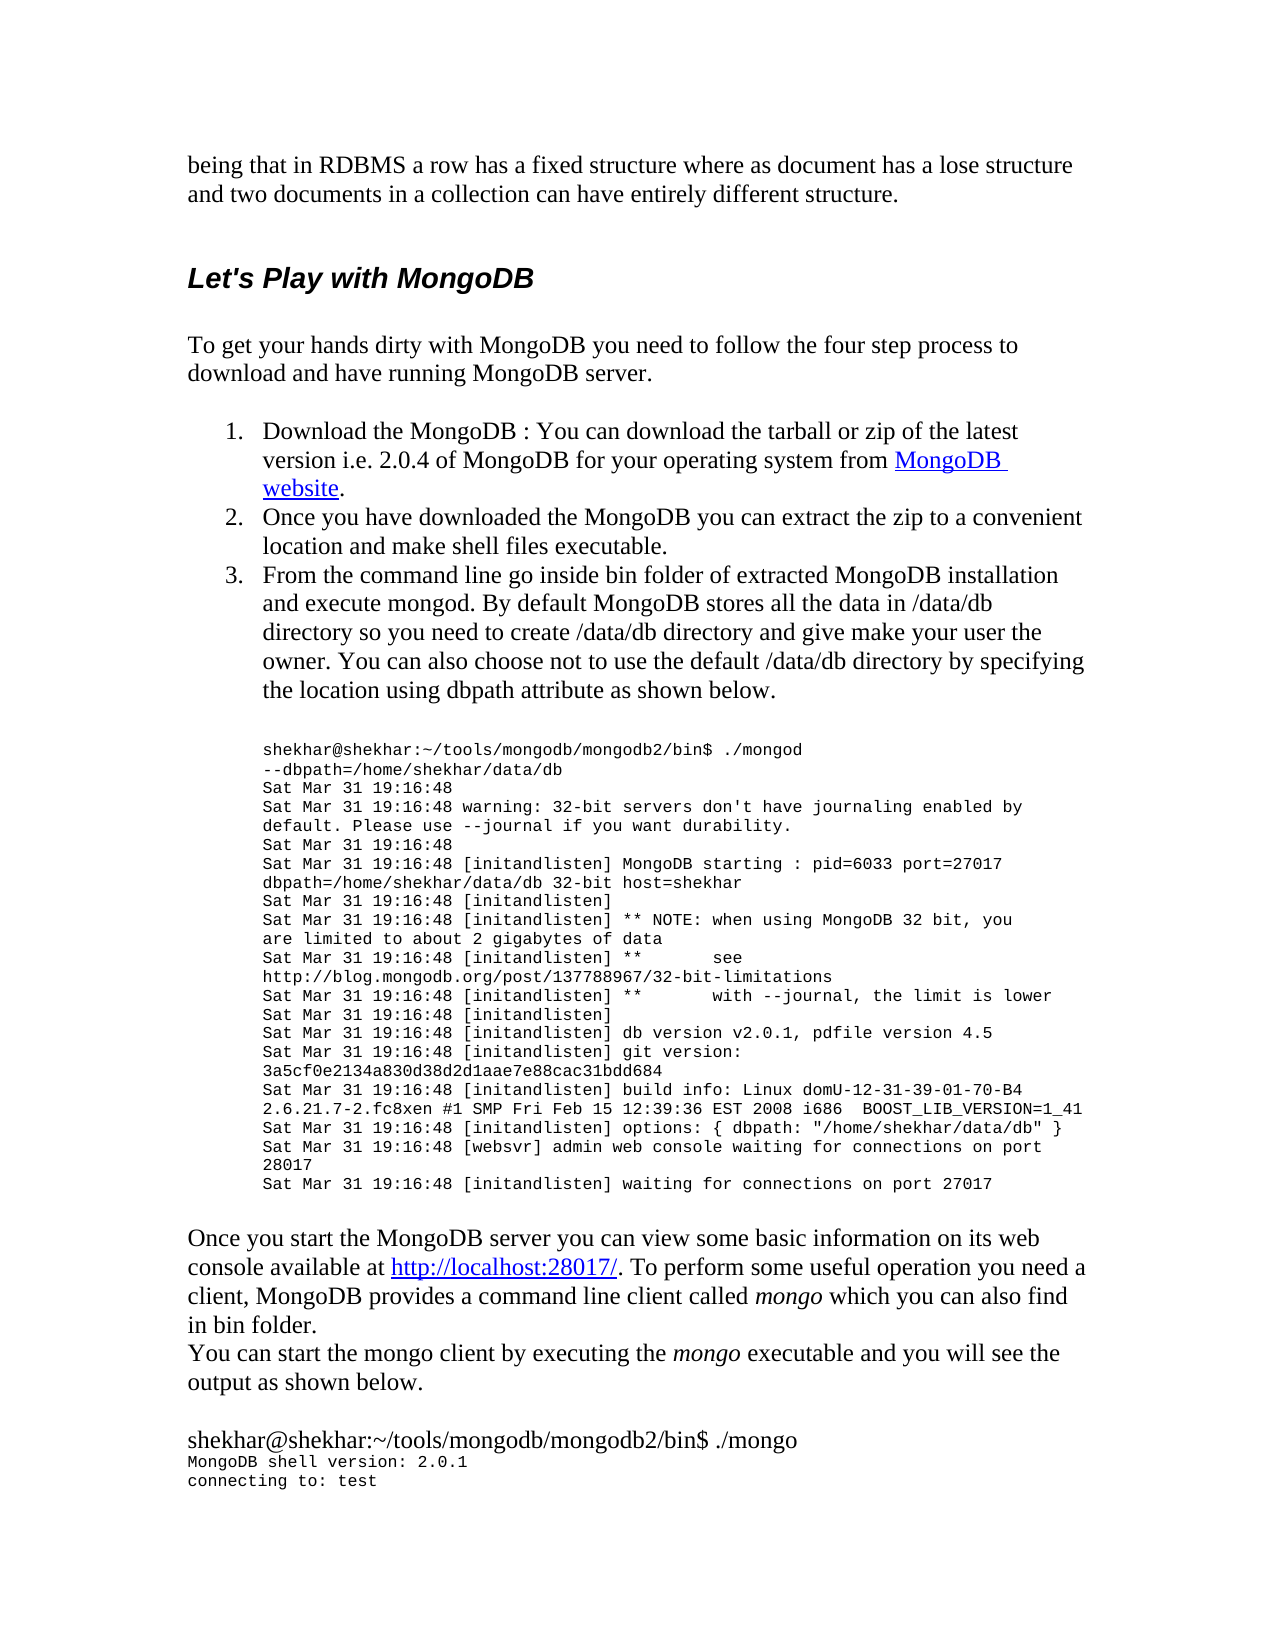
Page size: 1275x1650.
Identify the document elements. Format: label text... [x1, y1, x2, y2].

text Sat Mar 31 19:16:48 [initandlisten] options: { dbpath: "/home/shekhar/data/db" } [187, 1119, 1087, 1138]
text MongoDB shell version: 2.0.1 [187, 1453, 1087, 1472]
text shekhar@shekhar:~/tools/mongodb/mongodb2/bin$ ./mongo [187, 1425, 1087, 1453]
text Sat Mar 31 19:16:48 [initandlisten] waiting for connections on port 27017 [187, 1176, 1087, 1195]
text Sat Mar 31 19:16:48 [initandlisten] db version v2.0.1, pdfile version 4.5 [187, 1025, 1087, 1044]
text Sat Mar 31 19:16:48 [187, 780, 1087, 799]
text You can start the mongo client by executing the mongo executable and you will see the output as shown below. [187, 1338, 1087, 1396]
list Download the MongoDB : You can download the tarball or zip of the latest version i.e. 2.0.4 of MongoDB for your operating system from MongoDB website. [225, 416, 1087, 502]
text Once you start the MongoDB server you can view some basic information on its web console available at http://localhost:28017/. To perform some useful operation you need a client, MongoDB provides a command line client called mongo which you can also find in bin folder. [187, 1223, 1087, 1338]
text To get your hands dirty with MongoDB you need to follow the four step process to download and have running MongoDB server. [187, 330, 1087, 387]
text Sat Mar 31 19:16:48 [initandlisten] MongoDB starting : pid=6033 port=27017 dbpath=/home/shekhar/data/db 32-bit host=shekhar [187, 855, 1087, 893]
text Sat Mar 31 19:16:48 [initandlisten] ** NOTE: when using MongoDB 32 bit, you are limited to about 2 gigabytes of data [187, 912, 1087, 949]
text Sat Mar 31 19:16:48 [187, 836, 1087, 855]
list From the command line go inside bin folder of extracted MongoDB installation and execute mongod. By default MongoDB stores all the data in /data/db directory so you need to create /data/db directory and give make your user the owner. You can also choose not to use the default /data/db directory by specifying the location using dbpath attribute as shown below. [225, 560, 1087, 703]
text Sat Mar 31 19:16:48 [websvr] admin web console waiting for connections on port 28017 [187, 1138, 1087, 1176]
text being that in RDBMS a row has a fixed structure where as document has a lose structure and two documents in a collection can have entirely different structure. [187, 150, 1087, 207]
text shekhar@shekhar:~/tools/mongodb/mongodb2/bin$ ./mongod --dbpath=/home/shekhar/data/db [187, 732, 1087, 780]
text Sat Mar 31 19:16:48 [initandlisten] ** with --journal, the limit is lower [187, 987, 1087, 1006]
list Once you have downloaded the MongoDB you can extract the zip to a convenient location and make shell files executable. [225, 502, 1087, 560]
text Sat Mar 31 19:16:48 [initandlisten] git version: 3a5cf0e2134a830d38d2d1aae7e88cac31bdd684 [187, 1044, 1087, 1082]
subtitle Let's Play with MongoDB [187, 261, 1087, 295]
text connecting to: test [187, 1472, 1087, 1491]
text Sat Mar 31 19:16:48 [initandlisten] [187, 1006, 1087, 1025]
text Sat Mar 31 19:16:48 warning: 32-bit servers don't have journaling enabled by default. Please use --journal if you want durability. [187, 799, 1087, 836]
text Sat Mar 31 19:16:48 [initandlisten] ** see http://blog.mongodb.org/post/137788967/32-bit-limitations [187, 949, 1087, 987]
text Sat Mar 31 19:16:48 [initandlisten] build info: Linux domU-12-31-39-01-70-B4 2.6.21.7-2.fc8xen #1 SMP Fri Feb 15 12:39:36 EST 2008 i686 BOOST_LIB_VERSION=1_41 [187, 1082, 1087, 1119]
text Sat Mar 31 19:16:48 [initandlisten] [187, 893, 1087, 912]
